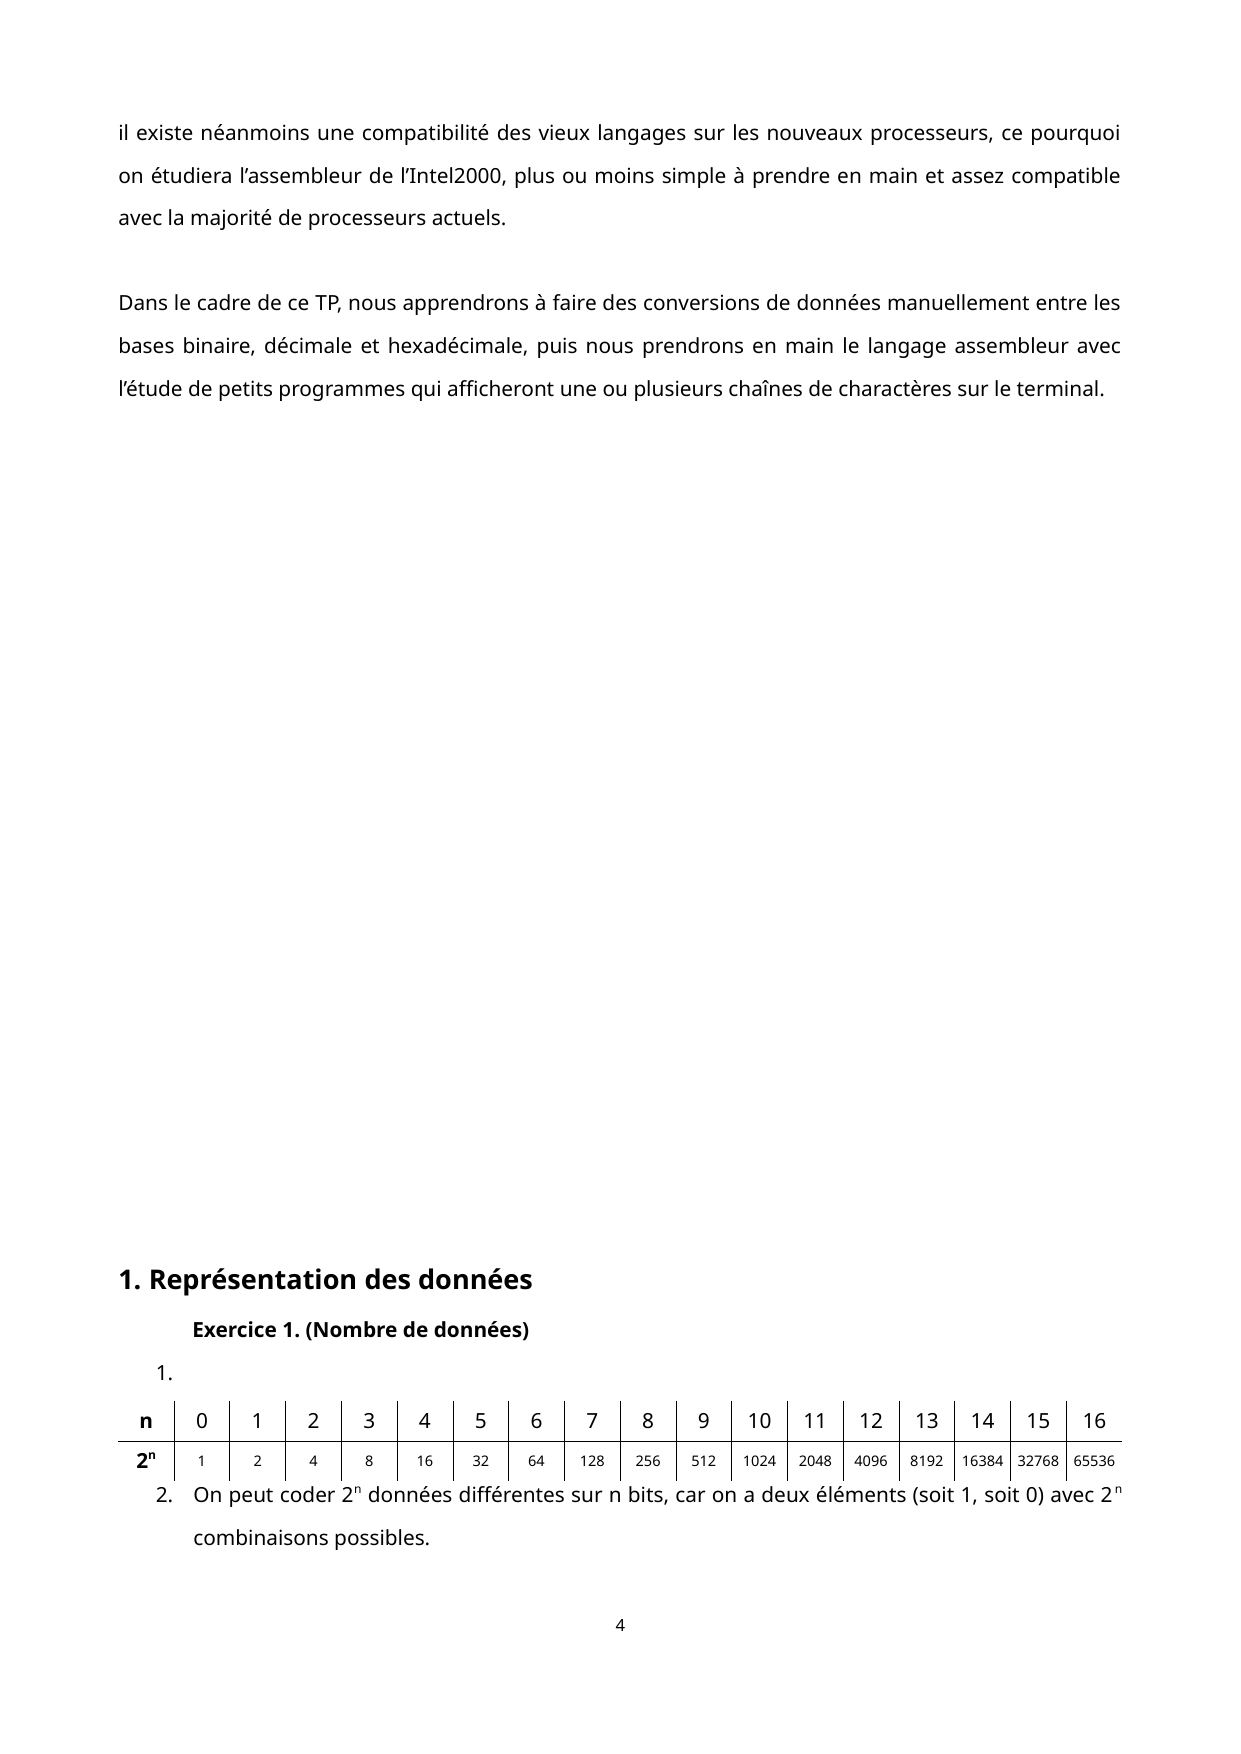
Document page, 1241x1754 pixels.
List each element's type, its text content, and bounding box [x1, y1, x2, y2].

table_cell 16384 [955, 1442, 1010, 1481]
text 1. Représentation des données [118, 1260, 1122, 1297]
table_cell 8 [342, 1442, 397, 1481]
table_cell 64 [509, 1442, 564, 1481]
table_header 14 [955, 1401, 1010, 1441]
table_header 8 [621, 1401, 676, 1441]
table_header 15 [1011, 1401, 1066, 1441]
text Dans le cadre de ce TP, nous apprendrons à faire des conversions de données manuellement entre les bases binaire, décimale et hexadécimale, puis nous prendrons en main le langage assembleur avec l’étude de petits programmes qui afficheront une ou plusieurs chaînes de charactères sur le terminal. [118, 288, 1122, 402]
table_cell 128 [565, 1442, 620, 1481]
table_cell 2048 [788, 1442, 843, 1481]
table_cell 16 [398, 1442, 453, 1481]
list On peut coder 2n données différentes sur n bits, car on a deux éléments (soit 1, soit 0) avec 2n combinaisons possibles. [156, 1481, 1122, 1552]
table_cell 2n [118, 1442, 174, 1481]
table_header 10 [732, 1401, 787, 1441]
table_header 3 [342, 1401, 397, 1441]
table_header 2 [286, 1401, 341, 1441]
text Exercice 1. (Nombre de données) [118, 1315, 1122, 1344]
table_cell 8192 [900, 1442, 954, 1481]
table_cell 4096 [844, 1442, 899, 1481]
table_header 1 [230, 1401, 285, 1441]
table_cell 32768 [1011, 1442, 1066, 1481]
table_cell 1 [175, 1442, 229, 1481]
table_header 13 [900, 1401, 954, 1441]
table_header 6 [509, 1401, 564, 1441]
table_header 9 [677, 1401, 731, 1441]
table_header 12 [844, 1401, 899, 1441]
table_header 5 [454, 1401, 508, 1441]
table_header 7 [565, 1401, 620, 1441]
table_header 0 [175, 1401, 229, 1441]
table_header 11 [788, 1401, 843, 1441]
table_cell 4 [286, 1442, 341, 1481]
table_cell 1024 [732, 1442, 787, 1481]
text il existe néanmoins une compatibilité des vieux langages sur les nouveaux processeurs, ce pourquoi on étudiera l’assembleur de l’Intel2000, plus ou moins simple à prendre en main et assez compatible avec la majorité de processeurs actuels. [118, 118, 1122, 232]
table_cell 2 [230, 1442, 285, 1481]
table_cell 512 [677, 1442, 731, 1481]
table_cell 256 [621, 1442, 676, 1481]
table_cell 32 [454, 1442, 508, 1481]
table_cell 65536 [1067, 1442, 1122, 1481]
table_header n [118, 1401, 174, 1441]
table_header 16 [1067, 1401, 1122, 1441]
table_header 4 [398, 1401, 453, 1441]
